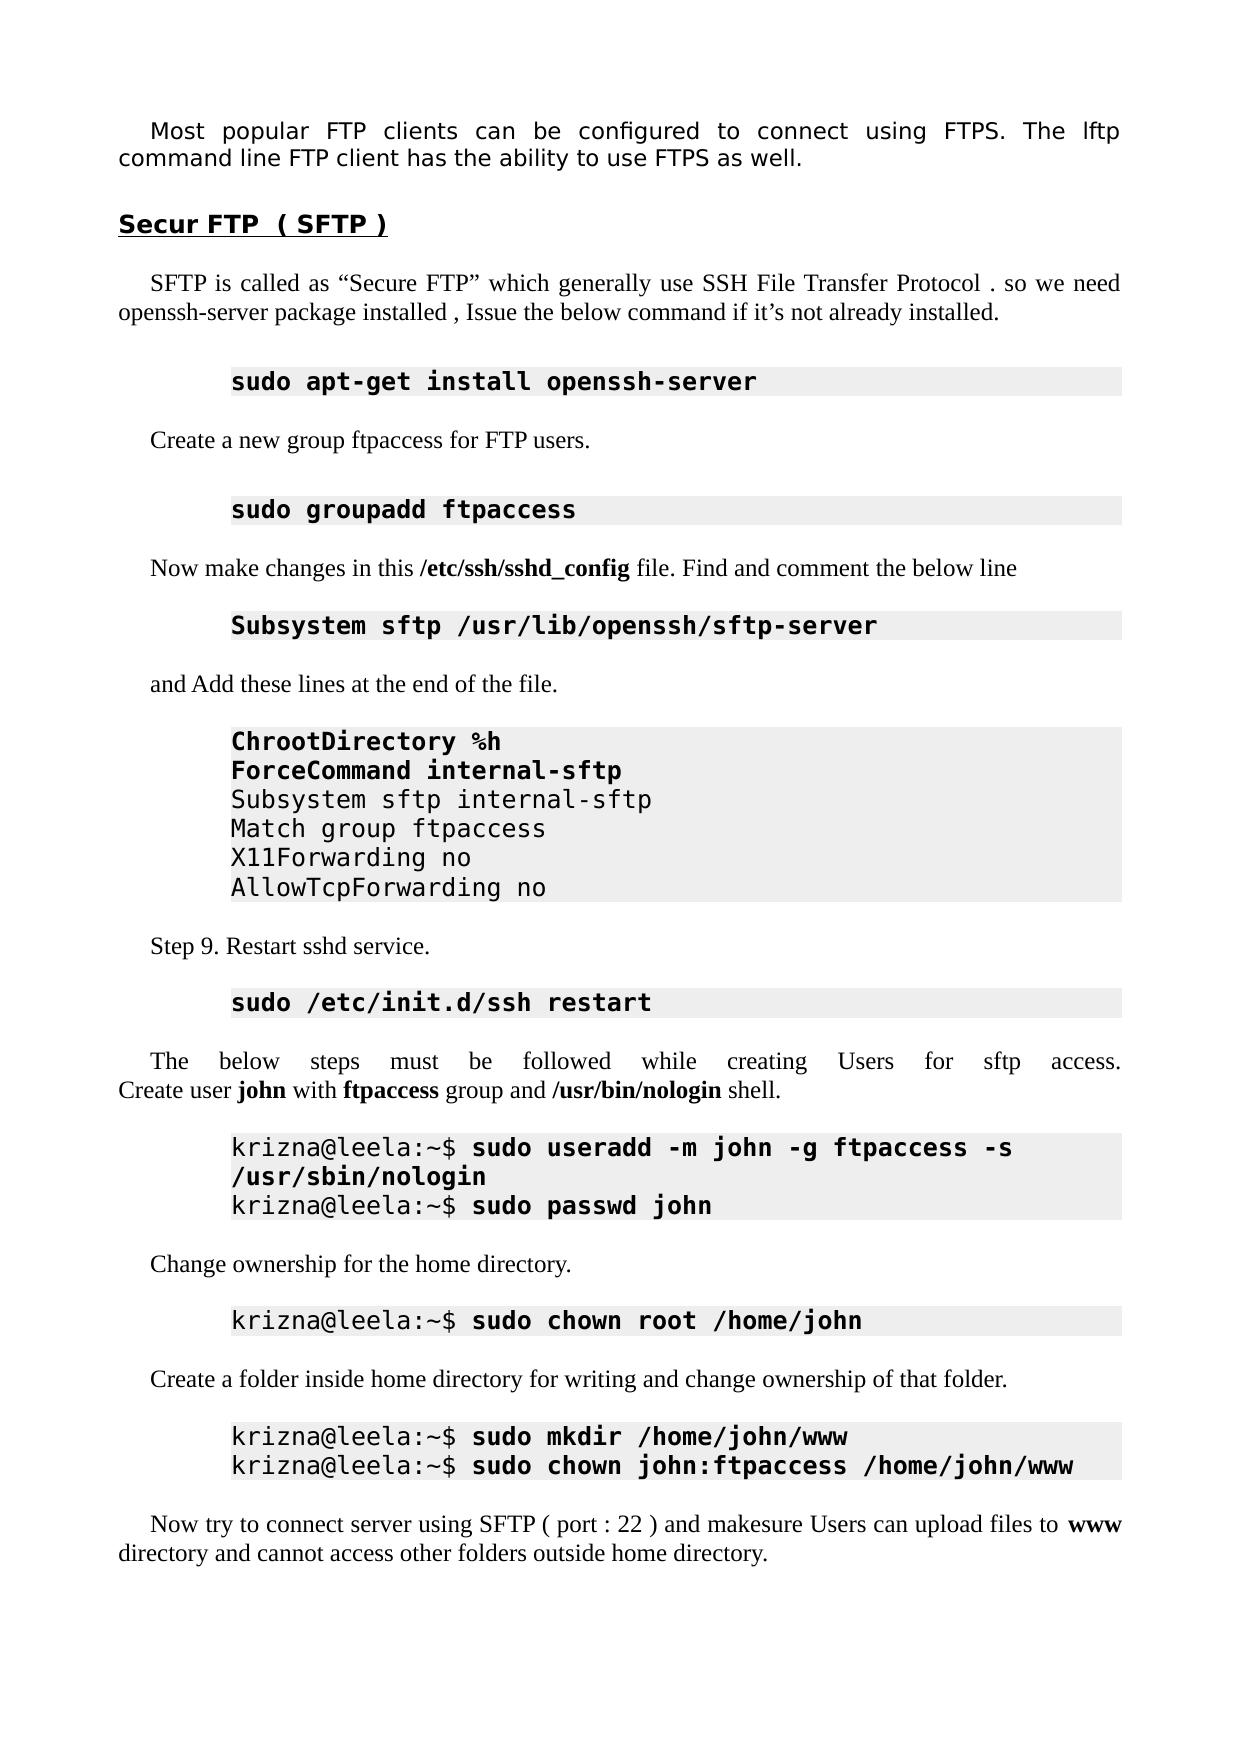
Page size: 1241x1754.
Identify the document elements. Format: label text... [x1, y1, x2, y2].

text sudo apt-get install openssh-server [231, 367, 1122, 396]
text Now make changes in this /etc/ssh/sshd_config file. Find and comment the below line [118, 553, 1122, 582]
text Now try to connect server using SFTP ( port : 22 ) and makesure Users can upload files to www directory and cannot access other folders outside home directory. [118, 1509, 1122, 1566]
text Secur FTP ( SFTP ) [118, 211, 1122, 240]
text sudo /etc/init.d/ssh restart [231, 988, 1122, 1018]
text SFTP is called as “Secure FTP” which generally use SSH File Transfer Protocol . so we need openssh-server package installed , Issue the below command if it’s not already installed. [118, 268, 1122, 326]
text krizna@leela:~$ sudo mkdir /home/john/www krizna@leela:~$ sudo chown john:ftpaccess /home/john/www [231, 1422, 1122, 1480]
text Create a folder inside home directory for writing and change ownership of that folder. [118, 1364, 1122, 1393]
text Step 9. Restart sshd service. [118, 931, 1122, 960]
text ForceCommand internal-sftp [231, 756, 1122, 785]
text sudo groupadd ftpaccess [231, 496, 1122, 525]
text Most popular FTP clients can be configured to connect using FTPS. The lftp command line FTP client has the ability to use FTPS as well. [118, 118, 1122, 171]
text Subsystem sftp /usr/lib/openssh/sftp-server [231, 611, 1122, 640]
text Create a new group ftpaccess for FTP users. [118, 425, 1122, 454]
text Change ownership for the home directory. [118, 1249, 1122, 1278]
text Subsystem sftp internal-sftp Match group ftpaccess X11Forwarding no AllowTcpForwarding no [231, 785, 1122, 902]
text krizna@leela:~$ sudo useradd -m john -g ftpaccess -s /usr/sbin/nologin krizna@leela:~$ sudo passwd john [231, 1133, 1122, 1220]
text and Add these lines at the end of the file. [118, 669, 1122, 698]
text krizna@leela:~$ sudo chown root /home/john [231, 1306, 1122, 1336]
text The below steps must be followed while creating Users for sftp access. Create user john with ftpaccess group and /usr/bin/nologin shell. [118, 1046, 1122, 1104]
text ChrootDirectory %h [231, 727, 1122, 756]
